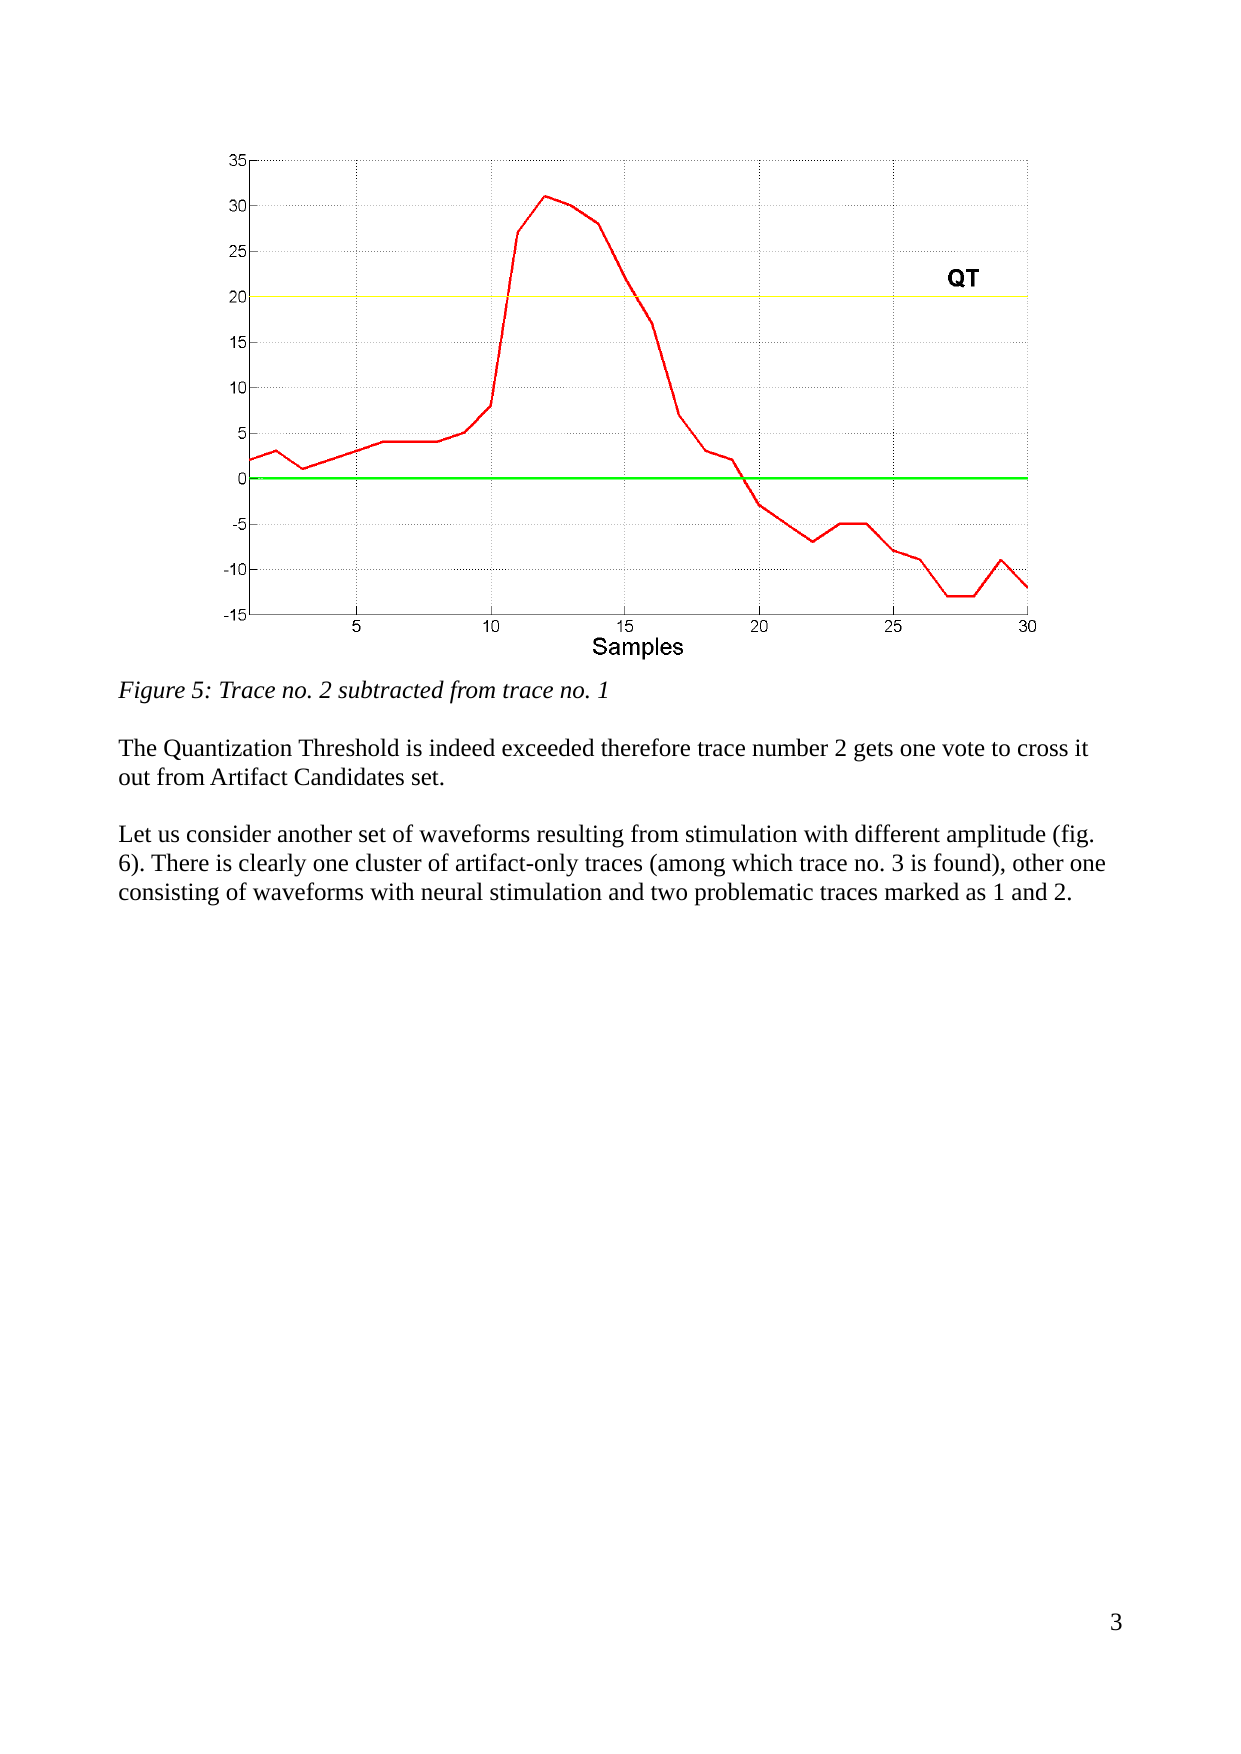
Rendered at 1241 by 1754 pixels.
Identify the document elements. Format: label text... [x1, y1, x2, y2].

text Figure 5: Trace no. 2 subtracted from trace no. 1 [118, 676, 1122, 704]
text Let us consider another set of waveforms resulting from stimulation with different amplitude (fig. 6). There is clearly one cluster of artifact-only traces (among which trace no. 3 is found), other one consisting of waveforms with neural stimulation and two problematic traces marked as 1 and 2. [118, 819, 1122, 905]
picture [118, 118, 1123, 676]
text The Quantization Threshold is indeed exceeded therefore trace number 2 gets one vote to cross it out from Artifact Candidates set. [118, 733, 1122, 790]
